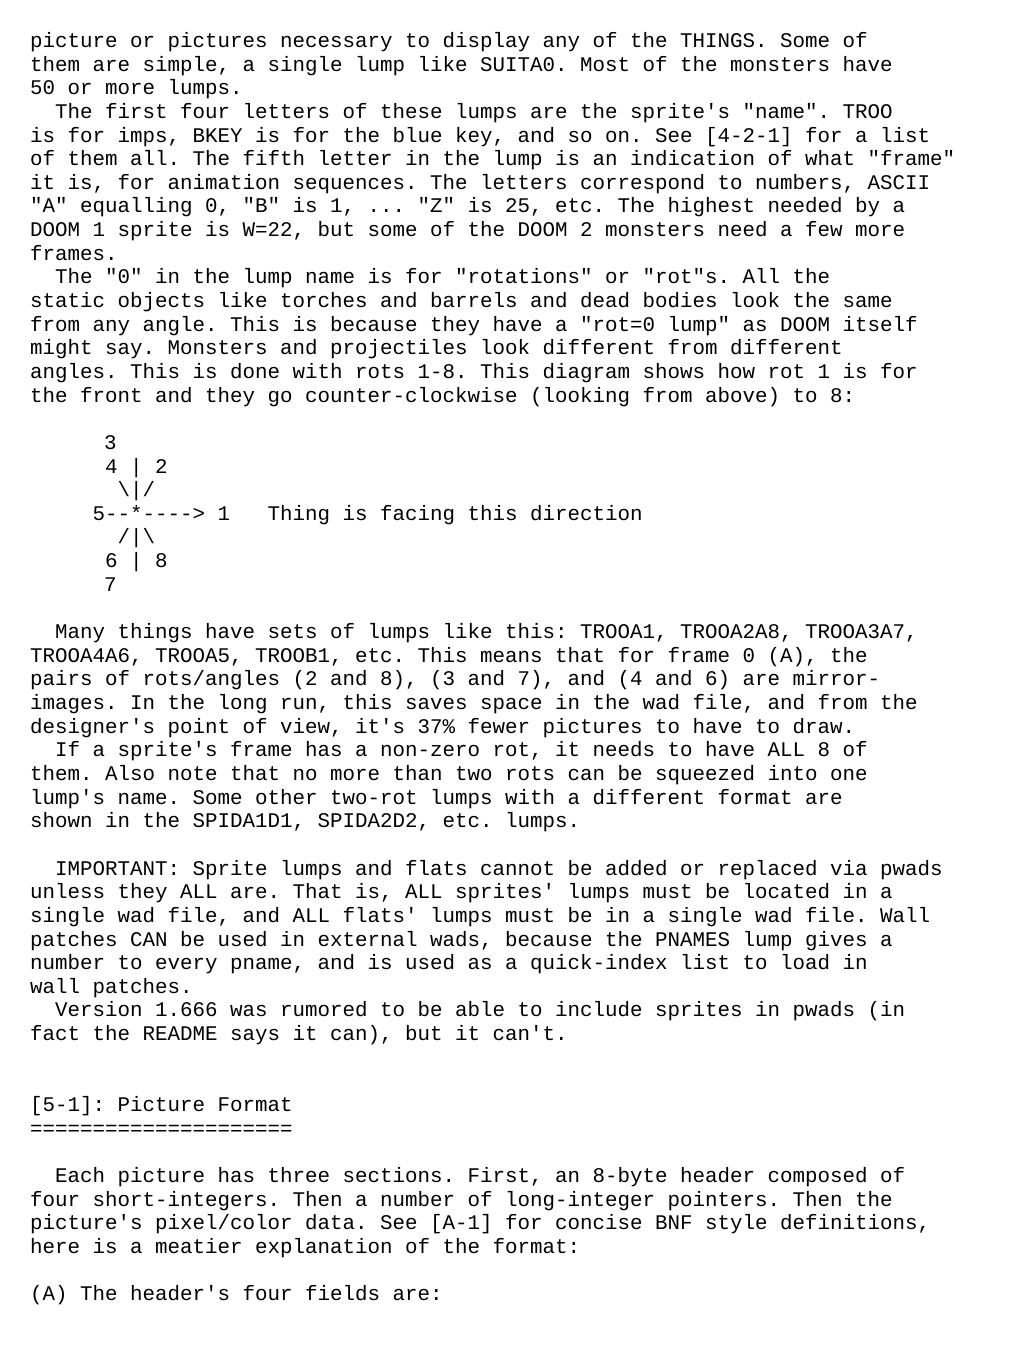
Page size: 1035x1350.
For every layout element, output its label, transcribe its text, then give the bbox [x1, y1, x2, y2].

text patches CAN be used in external wads, because the PNAMES lump gives a [30, 928, 1005, 952]
text /|\ [30, 527, 1005, 550]
text (A) The header's four fields are: [30, 1283, 1005, 1307]
text The "0" in the lump name is for "rotations" or "rot"s. All the [30, 266, 1005, 290]
text picture or pictures necessary to display any of the THINGS. Some of [30, 30, 1005, 54]
text \|/ [30, 479, 1005, 503]
text them. Also note that no more than two rots can be squeezed into one [30, 763, 1005, 787]
text wall patches. [30, 976, 1005, 999]
text IMPORTANT: Sprite lumps and flats cannot be added or replaced via pwads [30, 858, 1005, 881]
text The first four letters of these lumps are the sprite's "name". TROO [30, 101, 1005, 124]
text Each picture has three sections. First, an 8-byte header composed of [30, 1165, 1005, 1189]
text ===================== [30, 1118, 1005, 1141]
text 50 or more lumps. [30, 77, 1005, 101]
text frames. [30, 243, 1005, 266]
text unless they ALL are. That is, ALL sprites' lumps must be located in a [30, 881, 1005, 905]
text [5-1]: Picture Format [30, 1094, 1005, 1118]
text static objects like torches and barrels and dead bodies look the same [30, 290, 1005, 314]
text the front and they go counter-clockwise (looking from above) to 8: [30, 385, 1005, 408]
text images. In the long run, this saves space in the wad file, and from the [30, 692, 1005, 716]
text pairs of rots/angles (2 and 8), (3 and 7), and (4 and 6) are mirror- [30, 668, 1005, 692]
text lump's name. Some other two-rot lumps with a different format are [30, 787, 1005, 810]
text might say. Monsters and projectiles look different from different [30, 337, 1005, 361]
text 7 [30, 574, 1005, 597]
text fact the README says it can), but it can't. [30, 1023, 1005, 1047]
text TROOA4A6, TROOA5, TROOB1, etc. This means that for frame 0 (A), the [30, 645, 1005, 668]
text Version 1.666 was rumored to be able to include sprites in pwads (in [30, 999, 1005, 1023]
text Many things have sets of lumps like this: TROOA1, TROOA2A8, TROOA3A7, [30, 621, 1005, 645]
text picture's pixel/color data. See [A-1] for concise BNF style definitions, [30, 1212, 1005, 1236]
text DOOM 1 sprite is W=22, but some of the DOOM 2 monsters need a few more [30, 219, 1005, 243]
text four short-integers. Then a number of long-integer pointers. Then the [30, 1189, 1005, 1212]
text them are simple, a single lump like SUITA0. Most of the monsters have [30, 54, 1005, 77]
text 3 [30, 432, 1005, 456]
text If a sprite's frame has a non-zero rot, it needs to have ALL 8 of [30, 739, 1005, 763]
text of them all. The fifth letter in the lump is an indication of what "frame" [30, 148, 1005, 172]
text 5--*----> 1 Thing is facing this direction [30, 503, 1005, 527]
text single wad file, and ALL flats' lumps must be in a single wad file. Wall [30, 905, 1005, 928]
text "A" equalling 0, "B" is 1, ... "Z" is 25, etc. The highest needed by a [30, 196, 1005, 219]
text number to every pname, and is used as a quick-index list to load in [30, 952, 1005, 976]
text here is a meatier explanation of the format: [30, 1236, 1005, 1259]
text from any angle. This is because they have a "rot=0 lump" as DOOM itself [30, 314, 1005, 337]
text it is, for animation sequences. The letters correspond to numbers, ASCII [30, 172, 1005, 196]
text designer's point of view, it's 37% fewer pictures to have to draw. [30, 716, 1005, 739]
text 6 | 8 [30, 550, 1005, 574]
text shown in the SPIDA1D1, SPIDA2D2, etc. lumps. [30, 810, 1005, 834]
text is for imps, BKEY is for the blue key, and so on. See [4-2-1] for a list [30, 124, 1005, 148]
text angles. This is done with rots 1-8. This diagram shows how rot 1 is for [30, 361, 1005, 385]
text 4 | 2 [30, 456, 1005, 479]
